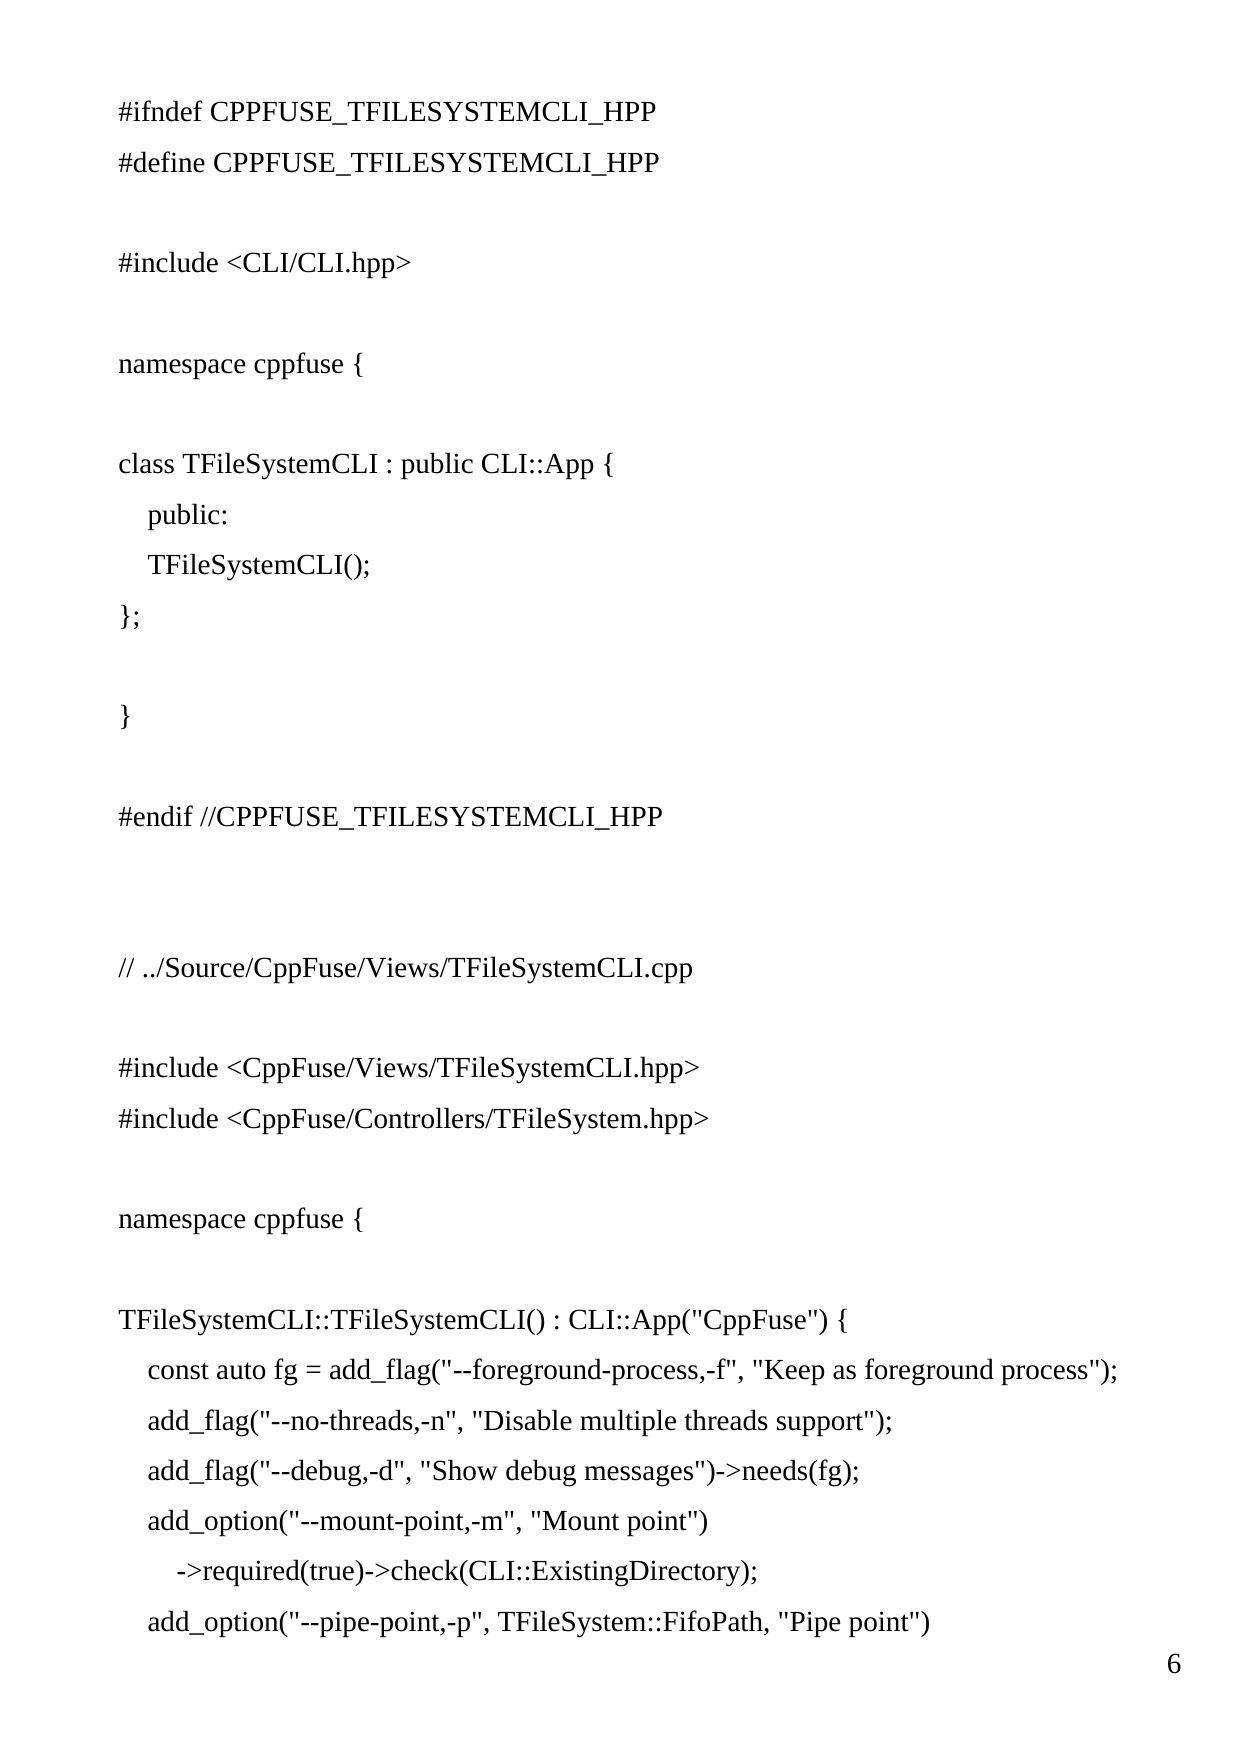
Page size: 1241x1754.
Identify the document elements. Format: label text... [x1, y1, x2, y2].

text // ../Source/CppFuse/Views/TFileSystemCLI.cpp [118, 950, 1181, 983]
text add_option("--pipe-point,-p", TFileSystem::FifoPath, "Pipe point") [118, 1604, 1181, 1637]
text class TFileSystemCLI : public CLI::App { [118, 447, 1181, 480]
text }; [118, 598, 1181, 631]
text ->required(true)->check(CLI::ExistingDirectory); [118, 1553, 1181, 1587]
text add_flag("--debug,-d", "Show debug messages")->needs(fg); [118, 1453, 1181, 1486]
text TFileSystemCLI::TFileSystemCLI() : CLI::App("CppFuse") { [118, 1302, 1181, 1336]
text const auto fg = add_flag("--foreground-process,-f", "Keep as foreground process"); [118, 1352, 1181, 1386]
text #endif //CPPFUSE_TFILESYSTEMCLI_HPP [118, 799, 1181, 832]
text #define CPPFUSE_TFILESYSTEMCLI_HPP [118, 145, 1181, 178]
text public: [118, 497, 1181, 531]
text #ifndef CPPFUSE_TFILESYSTEMCLI_HPP [118, 94, 1181, 128]
text #include <CppFuse/Views/TFileSystemCLI.hpp> [118, 1050, 1181, 1084]
text #include <CLI/CLI.hpp> [118, 245, 1181, 279]
text namespace cppfuse { [118, 346, 1181, 379]
text #include <CppFuse/Controllers/TFileSystem.hpp> [118, 1101, 1181, 1134]
text TFileSystemCLI(); [118, 547, 1181, 581]
text add_option("--mount-point,-m", "Mount point") [118, 1503, 1181, 1537]
text add_flag("--no-threads,-n", "Disable multiple threads support"); [118, 1403, 1181, 1436]
text } [118, 698, 1181, 732]
text namespace cppfuse { [118, 1201, 1181, 1235]
